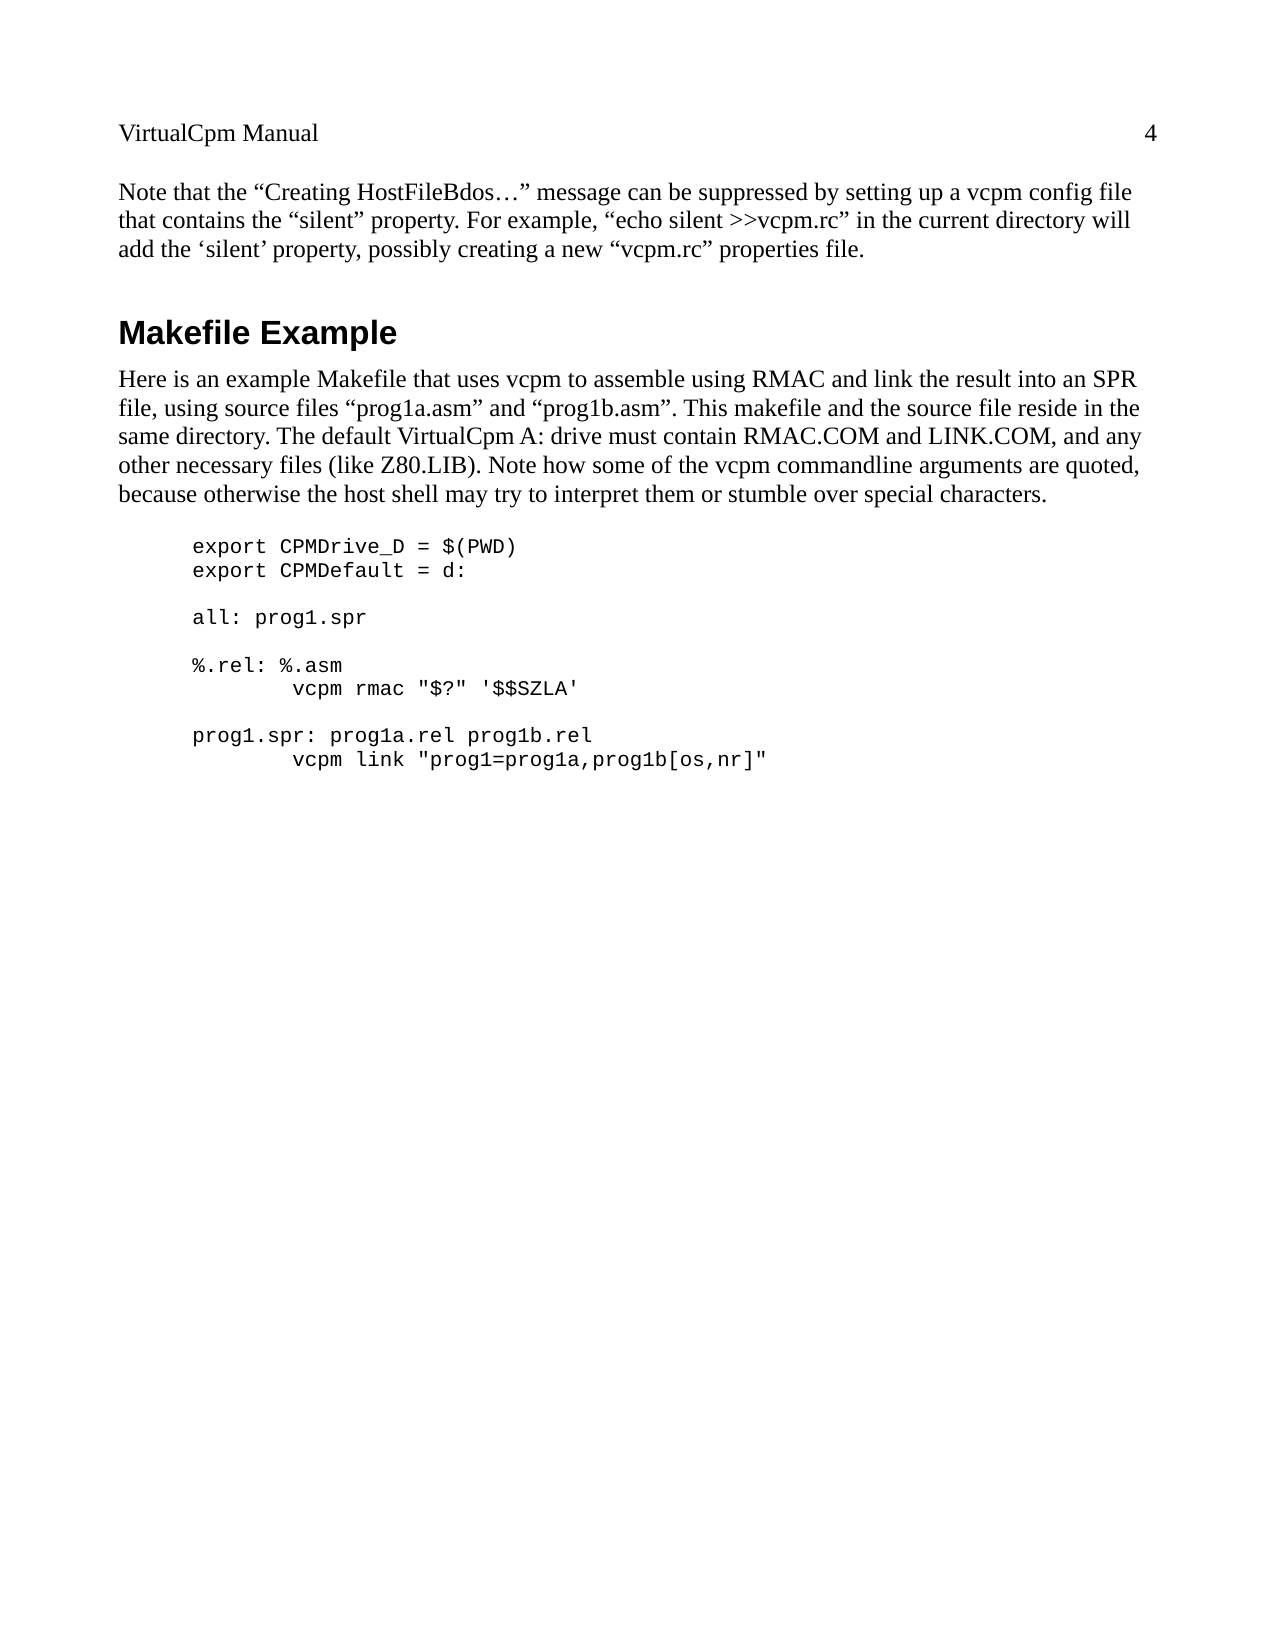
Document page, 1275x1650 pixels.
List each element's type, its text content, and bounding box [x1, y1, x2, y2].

text %.rel: %.asm [192, 654, 1157, 678]
subtitle Makefile Example [118, 313, 1157, 351]
text Note that the “Creating HostFileBdos…” message can be suppressed by setting up a vcpm config file that contains the “silent” property. For example, “echo silent >>vcpm.rc” in the current directory will add the ‘silent’ property, possibly creating a new “vcpm.rc” properties file. [118, 177, 1157, 263]
text export CPMDefault = d: [192, 560, 1157, 584]
text all: prog1.spr [192, 607, 1157, 631]
text vcpm link "prog1=prog1a,prog1b[os,nr]" [192, 749, 1157, 773]
text prog1.spr: prog1a.rel prog1b.rel [192, 726, 1157, 749]
text vcpm rmac "$?" '$$SZLA' [192, 678, 1157, 702]
text export CPMDrive_D = $(PWD) [192, 536, 1157, 560]
text Here is an example Makefile that uses vcpm to assemble using RMAC and link the result into an SPR file, using source files “prog1a.asm” and “prog1b.asm”. This makefile and the source file reside in the same directory. The default VirtualCpm A: drive must contain RMAC.COM and LINK.COM, and any other necessary files (like Z80.LIB). Note how some of the vcpm commandline arguments are quoted, because otherwise the host shell may try to interpret them or stumble over special characters. [118, 364, 1157, 508]
